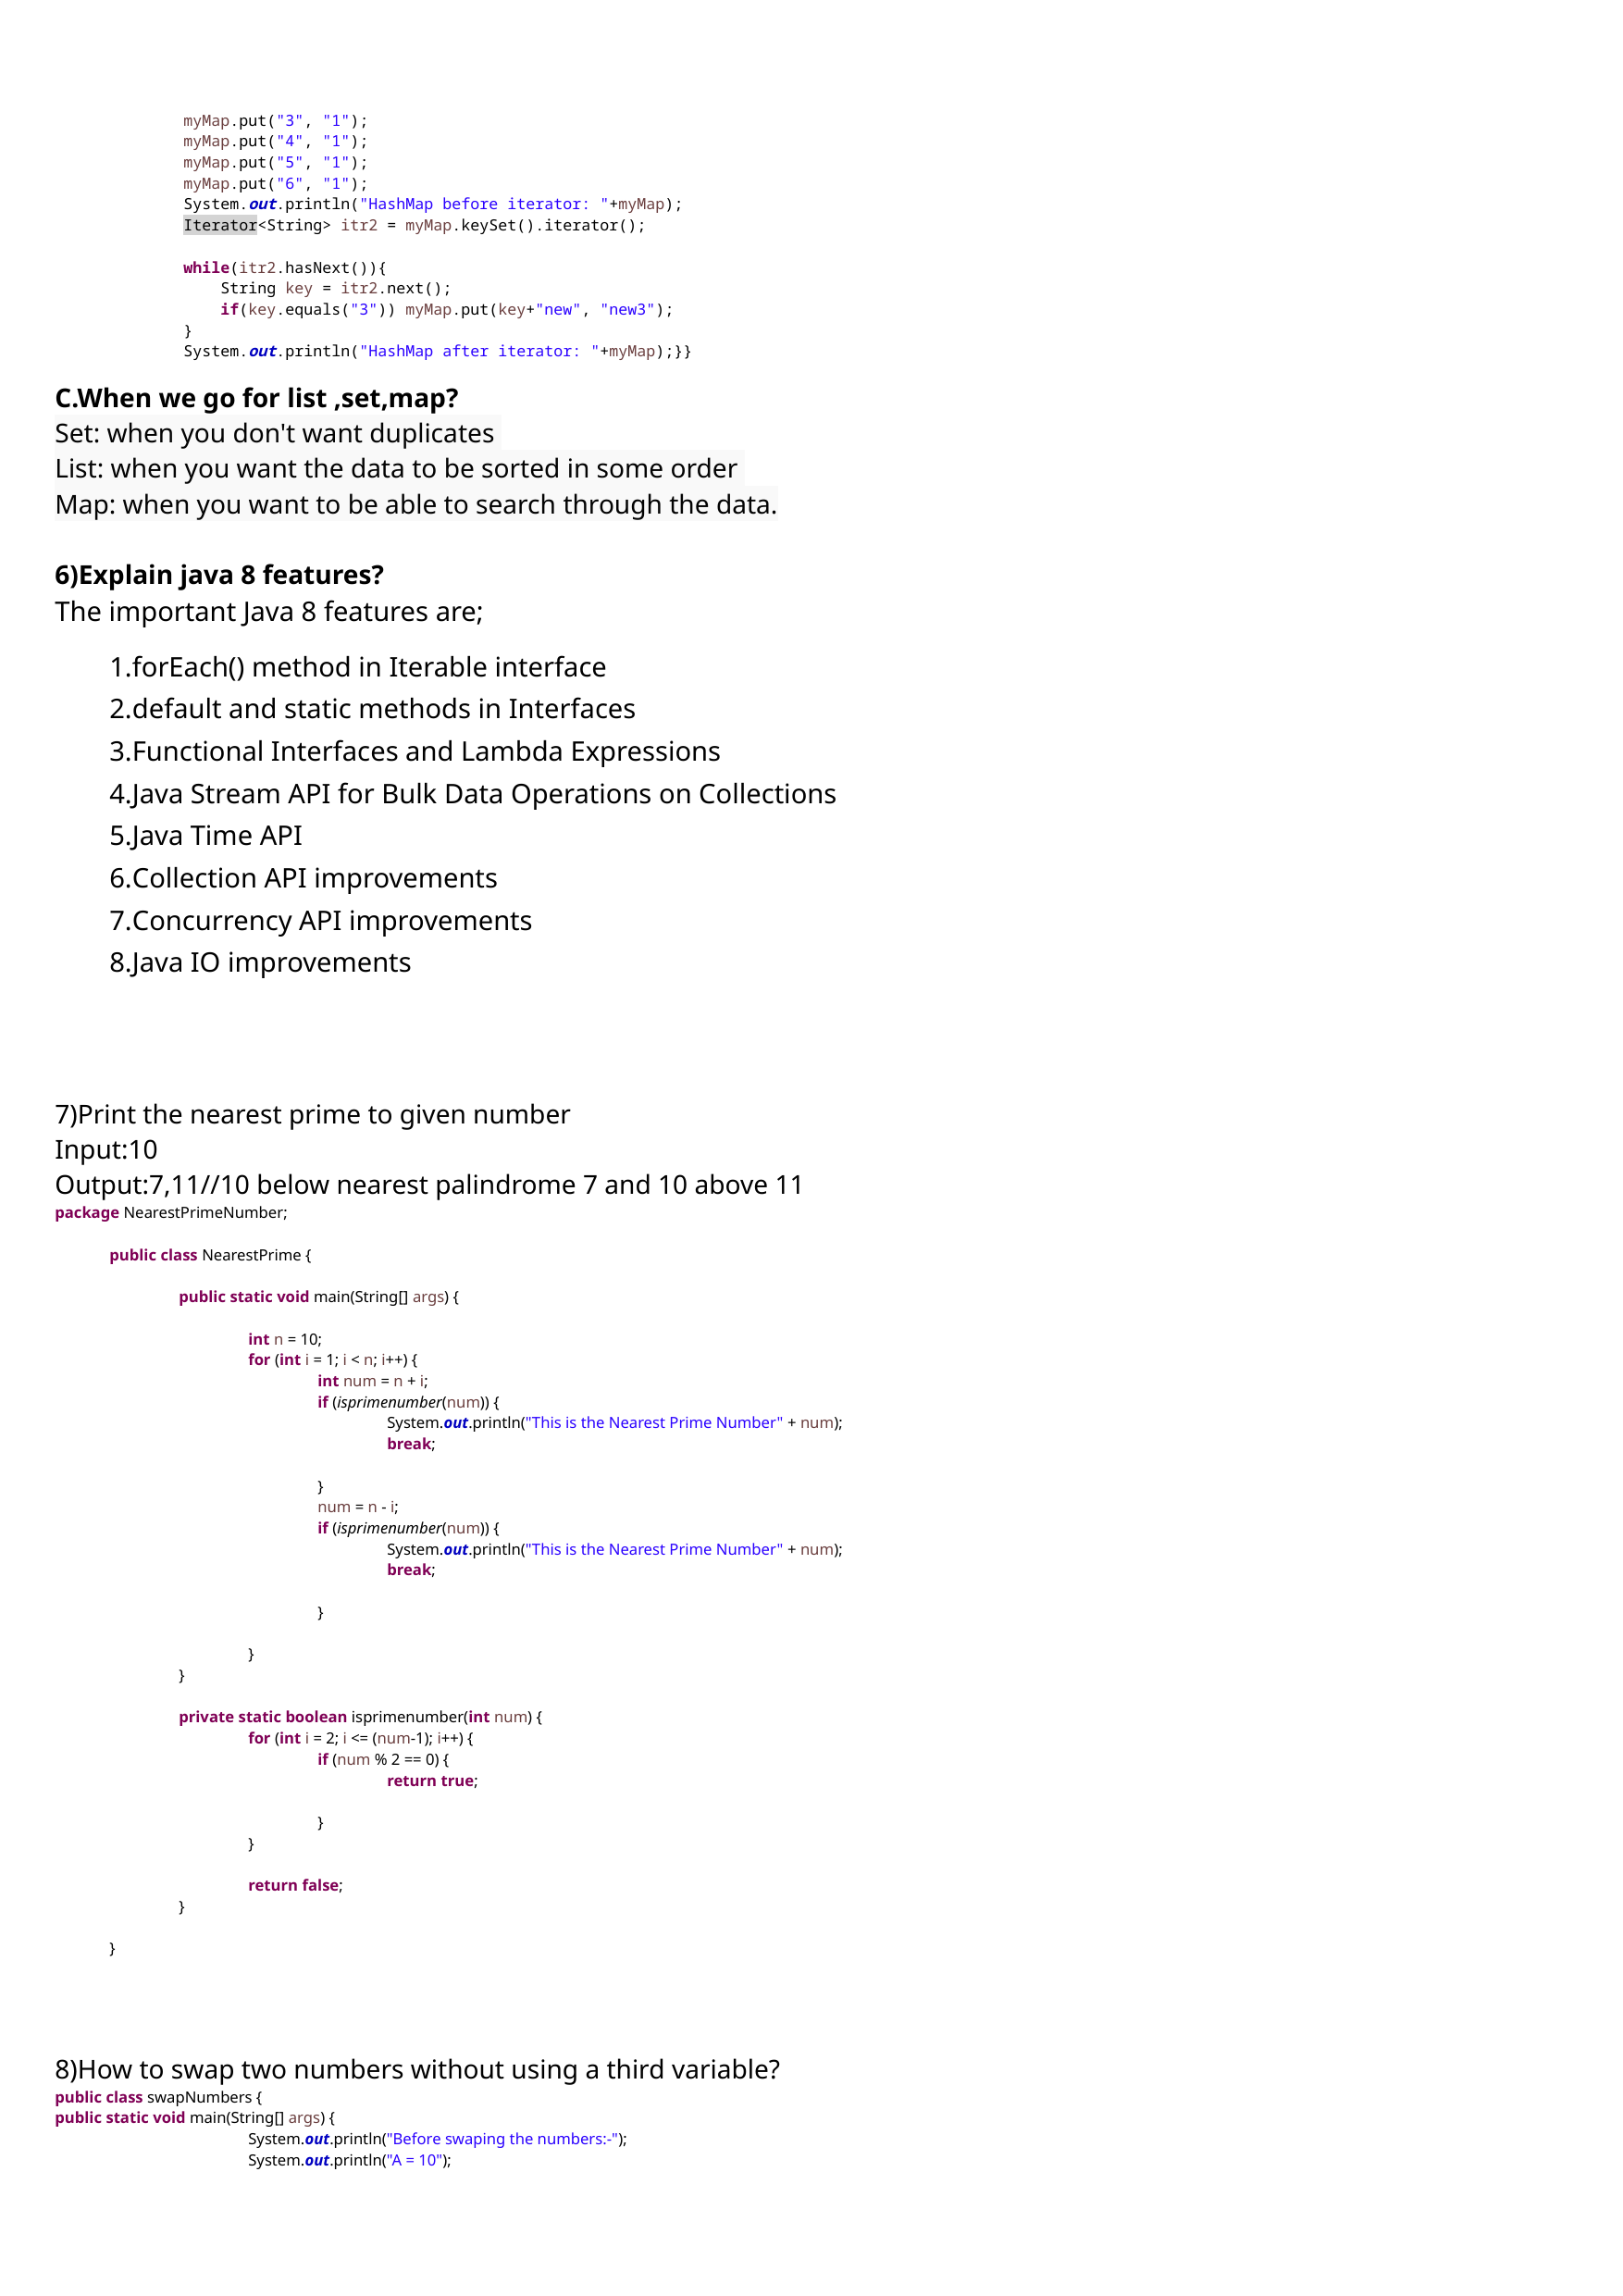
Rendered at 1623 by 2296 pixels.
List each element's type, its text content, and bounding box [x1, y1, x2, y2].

text } [109, 1644, 1514, 1664]
text } [109, 1664, 1514, 1685]
text 8)How to swap two numbers without using a third variable? [55, 2051, 1580, 2086]
text Set: when you don't want duplicates [55, 415, 1580, 450]
text if (num % 2 == 0) { [109, 1748, 1514, 1769]
list Java Time API [109, 816, 1514, 853]
list default and static methods in Interfaces [109, 690, 1514, 726]
list Collection API improvements [109, 859, 1514, 896]
text for (int i = 1; i < n; i++) { [109, 1349, 1514, 1371]
text int n = 10; [109, 1328, 1514, 1349]
text myMap.put("4", "1"); [109, 130, 1514, 151]
text public static void main(String[] args) { [55, 2107, 1580, 2128]
text System.out.println("HashMap after iterator: "+myMap);}} [109, 341, 1514, 362]
text System.out.println("A = 10"); [109, 2149, 1514, 2170]
text System.out.println("HashMap before iterator: "+myMap); [109, 193, 1514, 215]
text System.out.println("Before swaping the numbers:-"); [109, 2128, 1514, 2149]
text break; [109, 1559, 1514, 1581]
text 7)Print the nearest prime to given number [55, 1096, 1580, 1131]
list Java Stream API for Bulk Data Operations on Collections [109, 775, 1514, 812]
text } [109, 1601, 1514, 1622]
list Functional Interfaces and Lambda Expressions [109, 732, 1514, 769]
text C.When we go for list ,set,map? [55, 379, 1580, 415]
text List: when you want the data to be sorted in some order [55, 450, 1580, 486]
text The important Java 8 features are; [55, 592, 1580, 628]
text } [109, 1895, 1514, 1917]
text Output:7,11//10 below nearest palindrome 7 and 10 above 11 [55, 1167, 1580, 1202]
text while(itr2.hasNext()){ [109, 256, 1514, 278]
text } [109, 1811, 1514, 1832]
text Iterator<String> itr2 = myMap.keySet().iterator(); [109, 215, 1514, 235]
text if(key.equals("3")) myMap.put(key+"new", "new3"); [109, 298, 1514, 319]
text public static void main(String[] args) { [109, 1286, 1514, 1307]
text if (isprimenumber(num)) { [109, 1517, 1514, 1538]
text System.out.println("This is the Nearest Prime Number" + num); [109, 1412, 1514, 1433]
text int num = n + i; [109, 1371, 1514, 1391]
text package NearestPrimeNumber; [55, 1202, 1580, 1223]
text 6)Explain java 8 features? [55, 556, 1580, 592]
text } [109, 1475, 1514, 1496]
text myMap.put("6", "1"); [109, 172, 1514, 193]
text public class NearestPrime { [109, 1244, 1514, 1265]
text myMap.put("5", "1"); [109, 151, 1514, 172]
text } [109, 1938, 1514, 1958]
text } [109, 1832, 1514, 1854]
text myMap.put("3", "1"); [109, 109, 1514, 130]
text String key = itr2.next(); [109, 278, 1514, 298]
list forEach() method in Iterable interface [109, 648, 1514, 685]
text break; [109, 1433, 1514, 1454]
list Concurrency API improvements [109, 901, 1514, 937]
text return true; [109, 1769, 1514, 1791]
text for (int i = 2; i <= (num-1); i++) { [109, 1728, 1514, 1748]
text return false; [109, 1875, 1514, 1895]
text if (isprimenumber(num)) { [109, 1391, 1514, 1412]
text private static boolean isprimenumber(int num) { [109, 1706, 1514, 1728]
text public class swapNumbers { [55, 2086, 1580, 2107]
list Java IO improvements [109, 943, 1514, 980]
text Map: when you want to be able to search through the data. [55, 486, 1580, 521]
text System.out.println("This is the Nearest Prime Number" + num); [109, 1538, 1514, 1559]
text } [109, 319, 1514, 341]
text Input:10 [55, 1131, 1580, 1167]
text num = n - i; [109, 1496, 1514, 1517]
